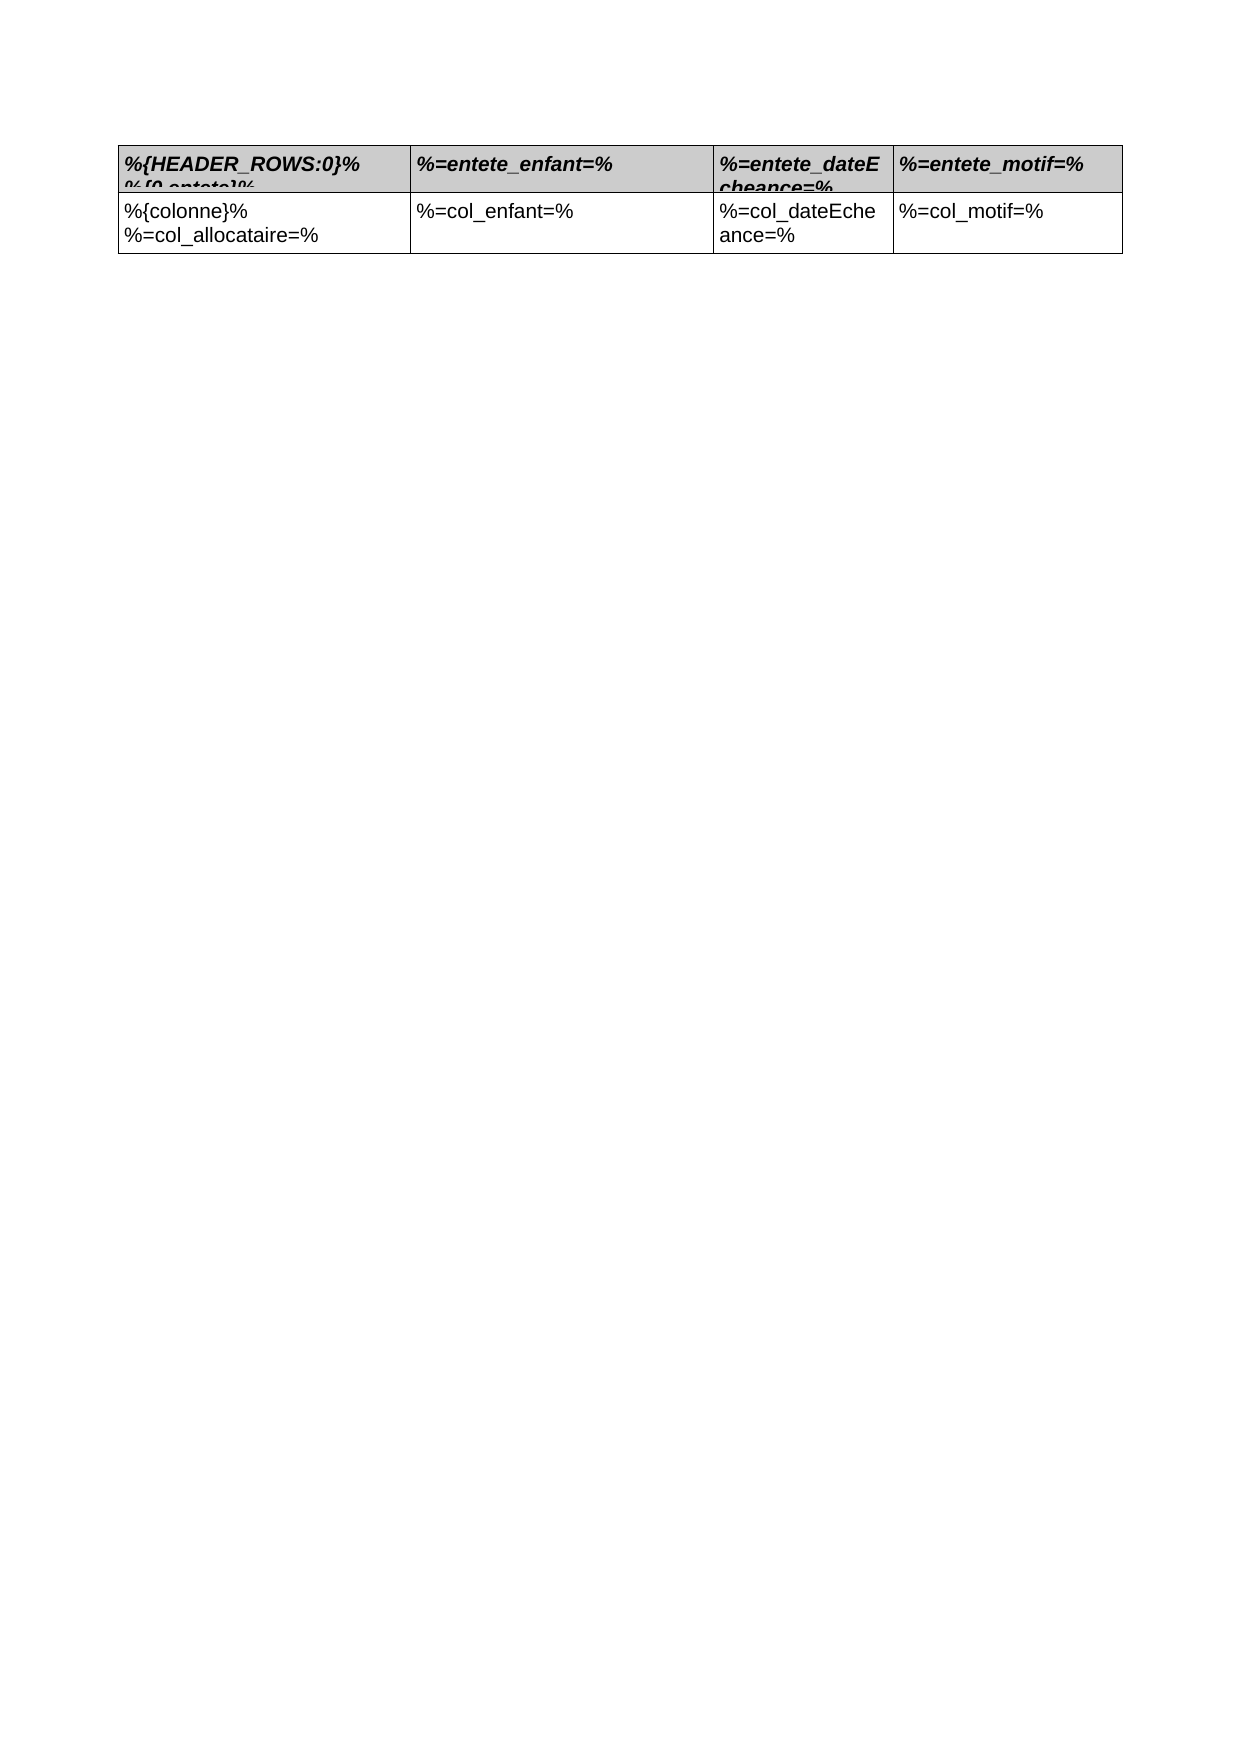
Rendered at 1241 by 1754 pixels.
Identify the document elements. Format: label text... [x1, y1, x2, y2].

table_cell %=col_enfant=% [411, 193, 713, 253]
table_cell %{colonne}%%=col_allocataire=% [119, 193, 410, 253]
table_header %=entete_motif=% [894, 146, 1122, 192]
table_header %=entete_enfant=% [411, 146, 713, 192]
table_header %{HEADER_ROWS:0}%%{0,entete}%%=entete_allocataire=% [119, 146, 410, 192]
table_header %=entete_dateEcheance=% [714, 146, 893, 192]
table_cell %=col_dateEcheance=% [714, 193, 893, 253]
table_cell %=col_motif=% [894, 193, 1122, 253]
